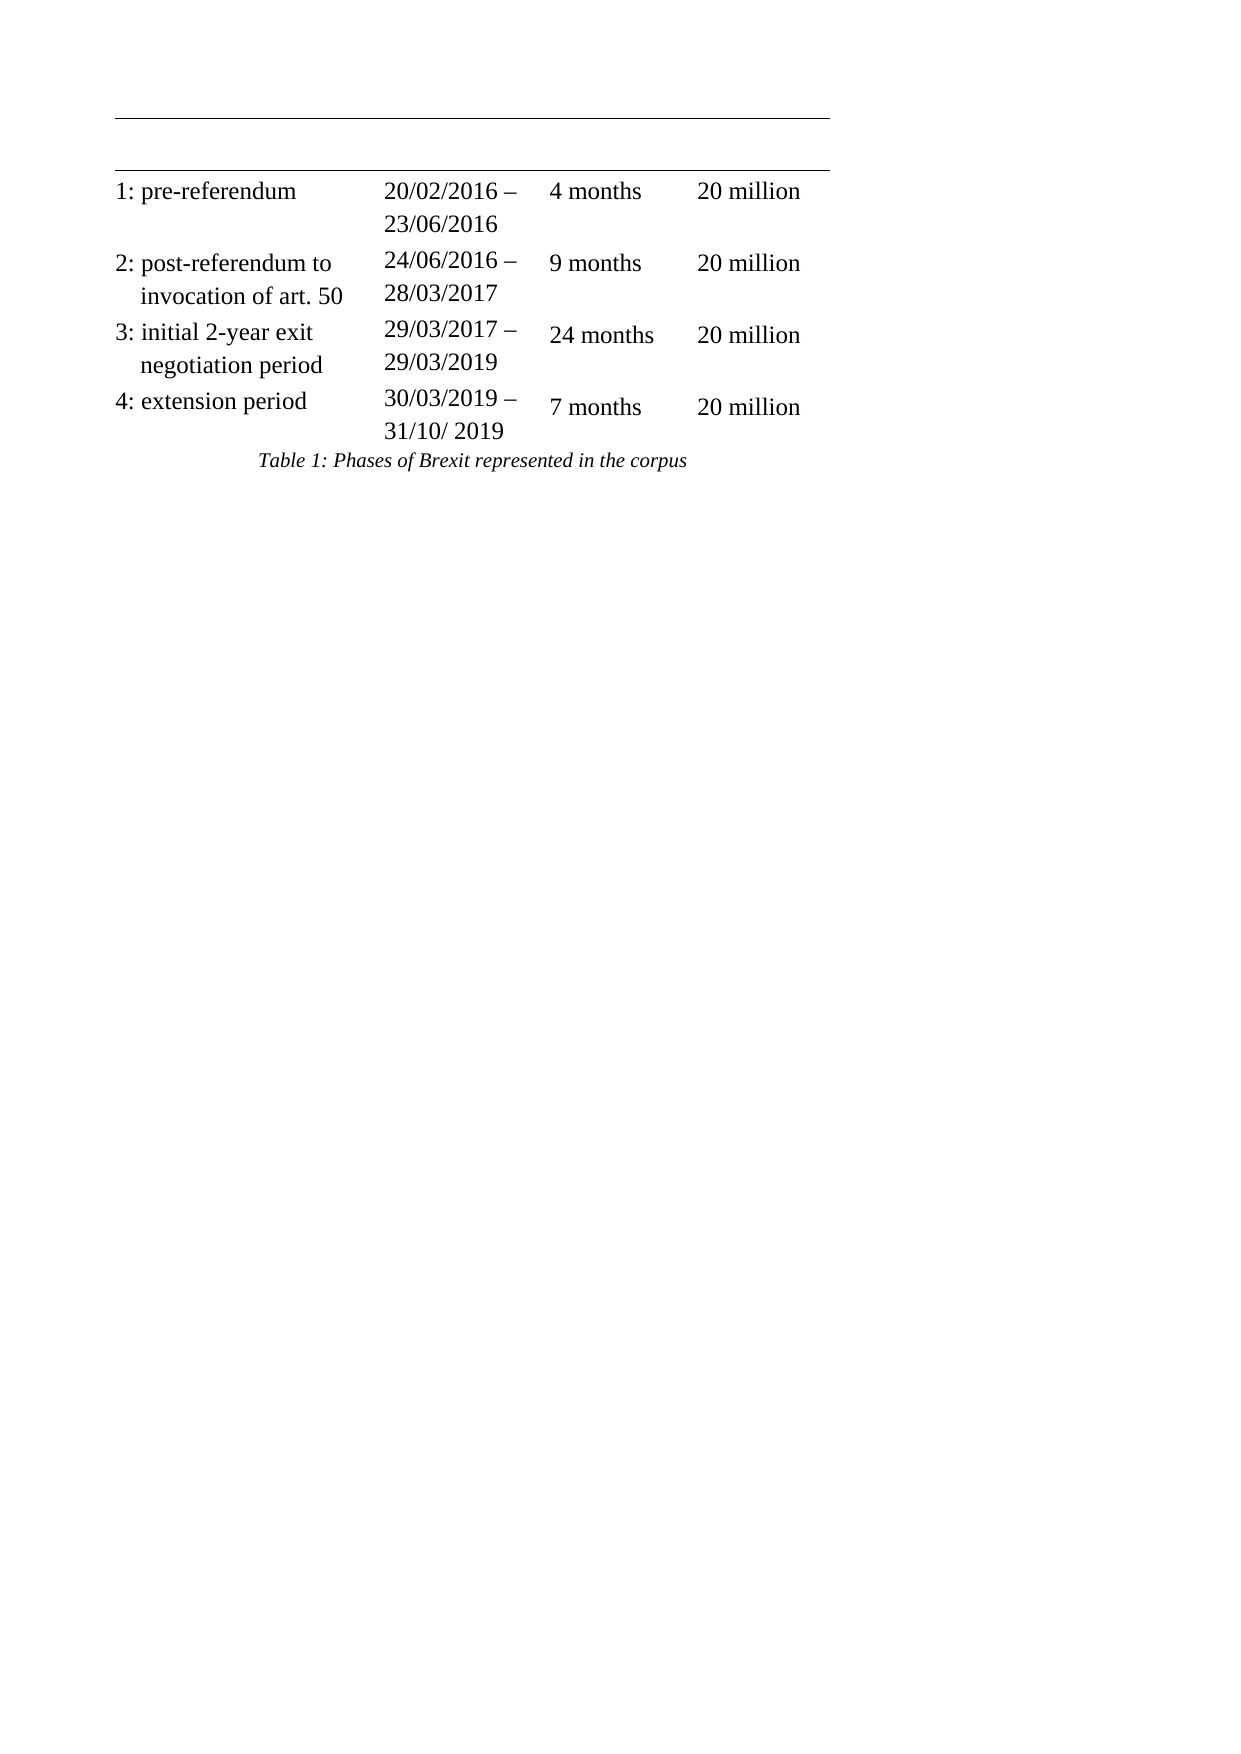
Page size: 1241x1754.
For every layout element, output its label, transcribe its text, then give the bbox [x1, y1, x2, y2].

table_cell 4 months 9 months 24 months 7 months [546, 171, 694, 448]
table_header [384, 119, 546, 169]
table_cell 20/02/2016 – 23/06/2016 24/06/2016 – 28/03/2017 29/03/2017 – 29/03/2019 30/03/2019 – 31/10/ 2019 [384, 171, 546, 448]
table_cell 20 million 20 million 20 million 20 million [694, 171, 830, 448]
table_header [546, 119, 694, 169]
table_header [694, 119, 830, 169]
text Table 1: Phases of Brexit represented in the corpus [118, 448, 827, 472]
table_header [115, 119, 384, 169]
table_cell 1: pre-referendum 2: post-referendum to invocation of art. 50 3: initial 2-year exit negotiation period 4: extension period [115, 171, 384, 448]
